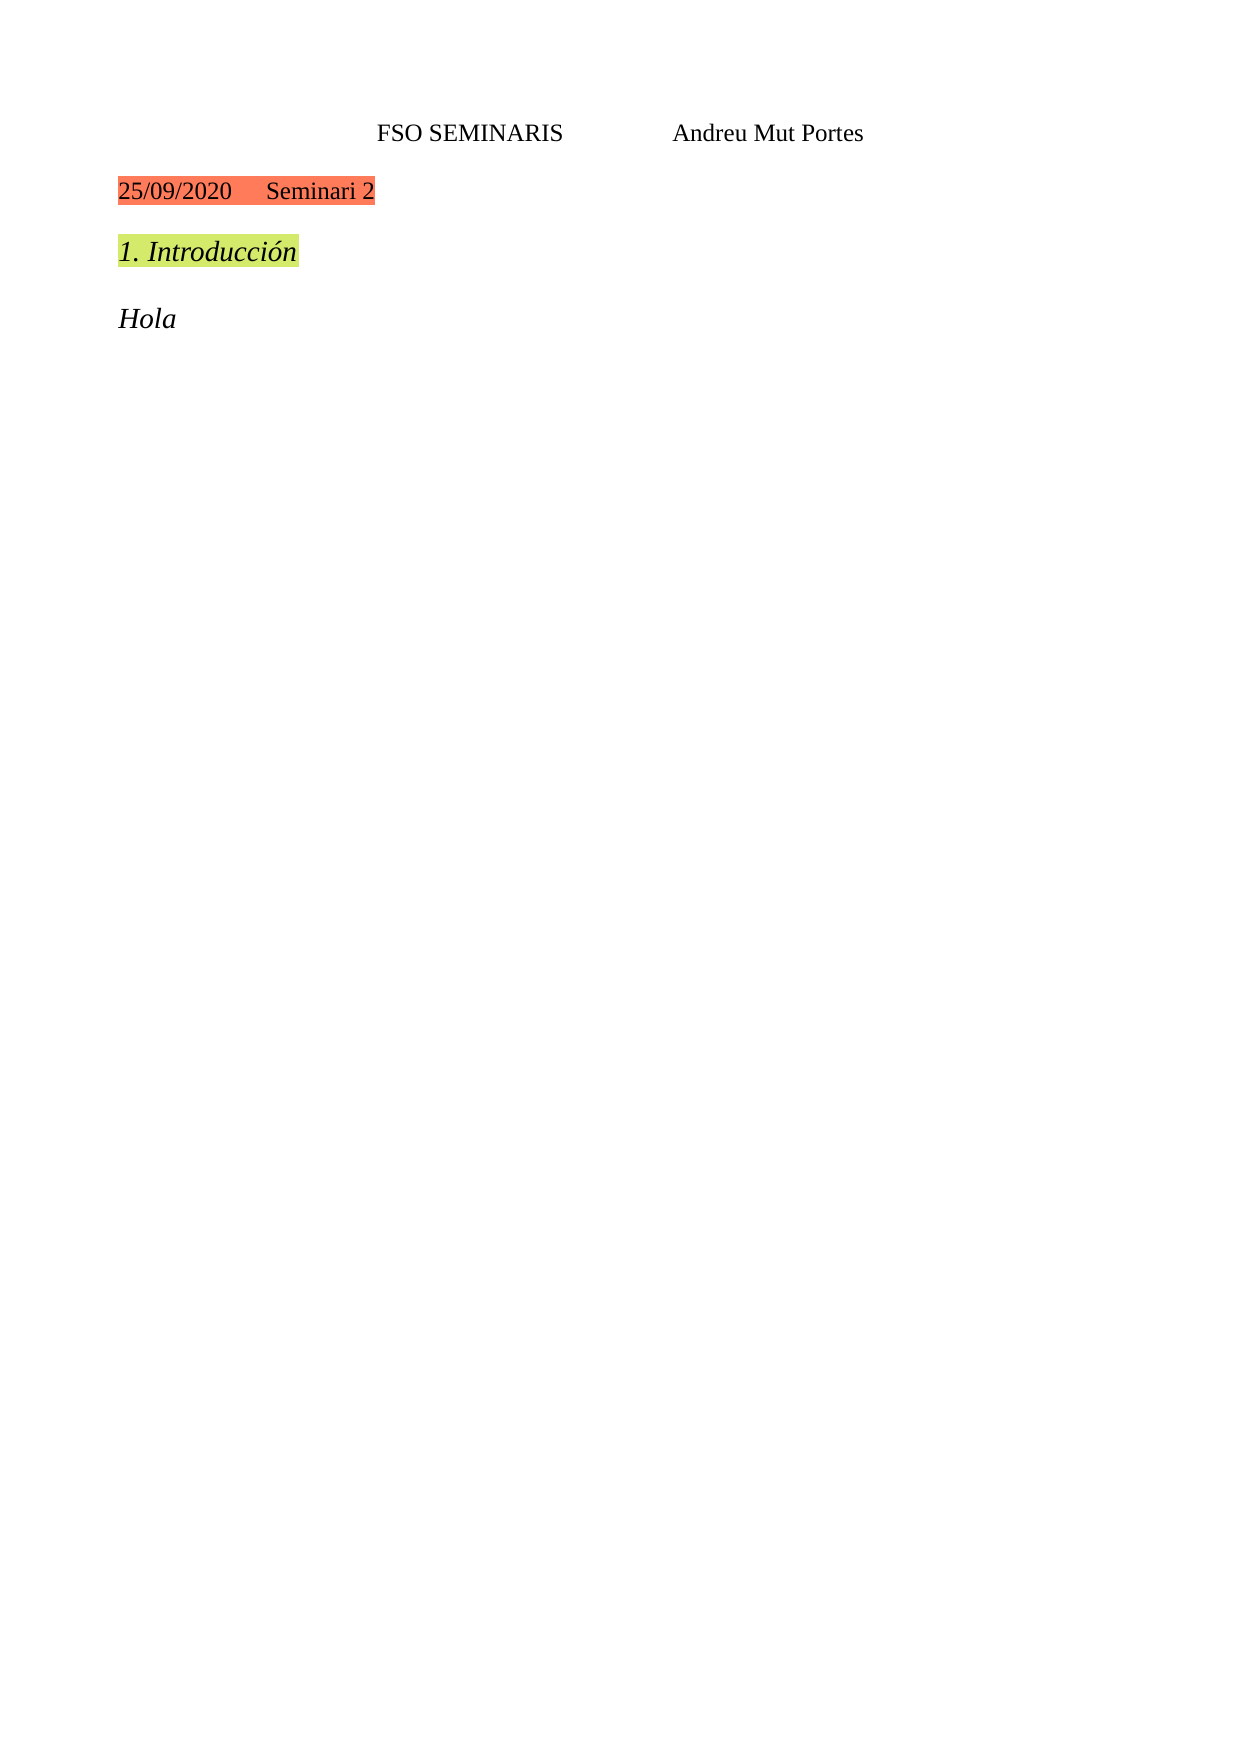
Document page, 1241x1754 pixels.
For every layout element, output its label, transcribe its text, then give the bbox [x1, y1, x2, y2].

text 1. Introducción [118, 234, 1122, 267]
text 25/09/2020 Seminari 2 [118, 176, 1122, 205]
text Hola [118, 301, 1122, 334]
